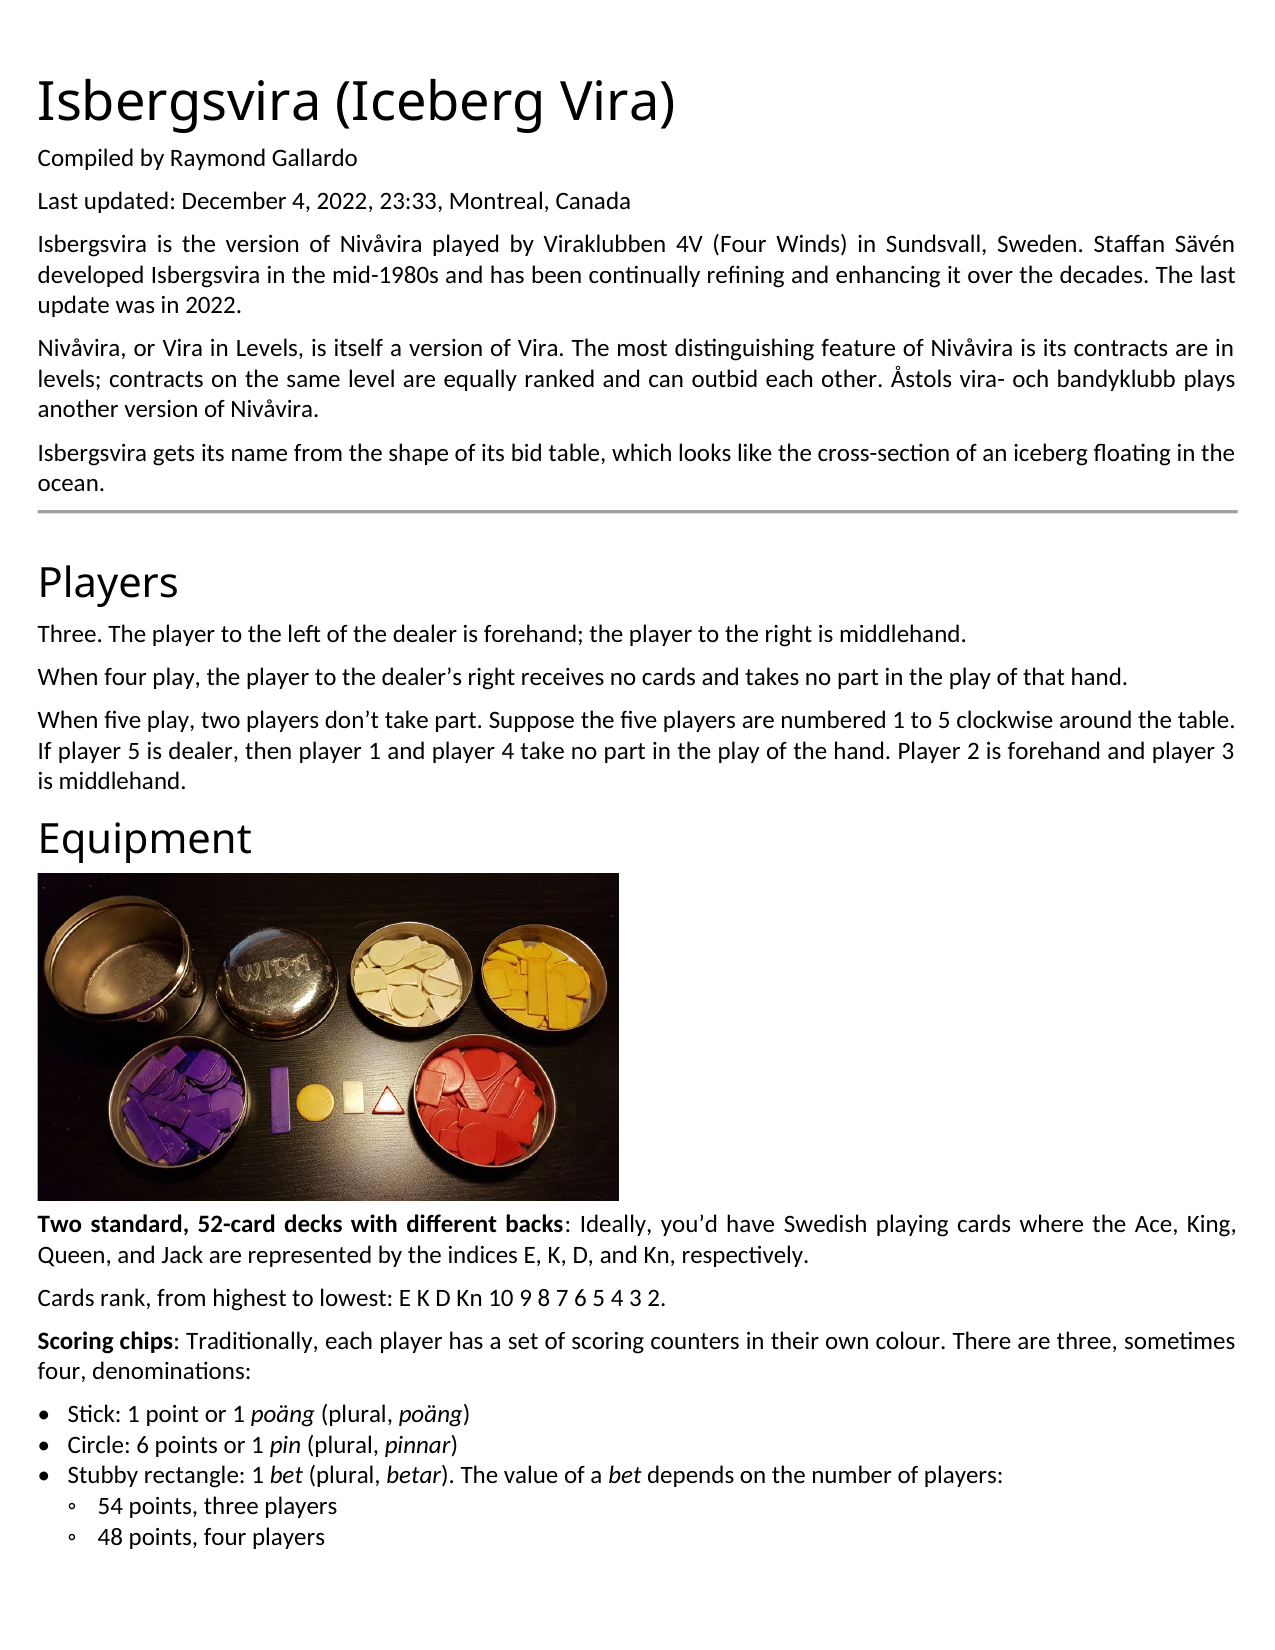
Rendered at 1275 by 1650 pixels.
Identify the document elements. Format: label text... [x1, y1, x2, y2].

subtitle Players [37, 553, 1237, 610]
text Compiled by Raymond Gallardo [37, 142, 1237, 173]
text Isbergsvira is the version of Nivåvira played by Viraklubben 4V (Four Winds) in Sundsvall, Sweden. Staffan Sävén developed Isbergsvira in the mid-1980s and has been continually refining and enhancing it over the decades. The last update was in 2022. [37, 228, 1237, 320]
text Cards rank, from highest to lowest: E K D Kn 10 9 8 7 6 5 4 3 2. [37, 1282, 1237, 1312]
text Nivåvira, or Vira in Levels, is itself a version of Vira. The most distinguishing feature of Nivåvira is its contracts are in levels; contracts on the same level are equally ranked and can outbid each other. Åstols vira- och bandyklubb plays another version of Nivåvira. [37, 333, 1237, 424]
text When five play, two players don’t take part. Suppose the five players are numbered 1 to 5 clockwise around the table. If player 5 is dealer, then player 1 and player 4 take no part in the play of the hand. Player 2 is forehand and player 3 is middlehand. [37, 704, 1237, 796]
picture [37, 873, 619, 1201]
list Stubby rectangle: 1 bet (plural, betar). The value of a bet depends on the number of players: [37, 1459, 1237, 1490]
text Two standard, 52-card decks with different backs: Ideally, you’d have Swedish playing cards where the Ace, King, Queen, and Jack are represented by the indices E, K, D, and Kn, respectively. [37, 1208, 1237, 1269]
text Isbergsvira gets its name from the shape of its bid table, which looks like the cross-section of an iceberg floating in the ocean. [37, 437, 1237, 498]
list Stick: 1 point or 1 poäng (plural, poäng) [37, 1398, 1237, 1429]
text When four play, the player to the dealer’s right receives no cards and takes no part in the play of that hand. [37, 661, 1237, 692]
list Circle: 6 points or 1 pin (plural, pinnar) [37, 1429, 1237, 1459]
list 54 points, three players [67, 1490, 1237, 1521]
subtitle Equipment [37, 808, 1237, 865]
text Three. The player to the left of the dealer is forehand; the player to the right is middlehand. [37, 618, 1237, 649]
text Scoring chips: Traditionally, each player has a set of scoring counters in their own colour. There are three, sometimes four, denominations: [37, 1325, 1237, 1386]
text Last updated: December 4, 2022, 23:30, Montreal, Canada [37, 186, 1237, 216]
title Isbergsvira (Iceberg Vira) [37, 62, 1237, 136]
list 48 points, four players [67, 1521, 1237, 1551]
